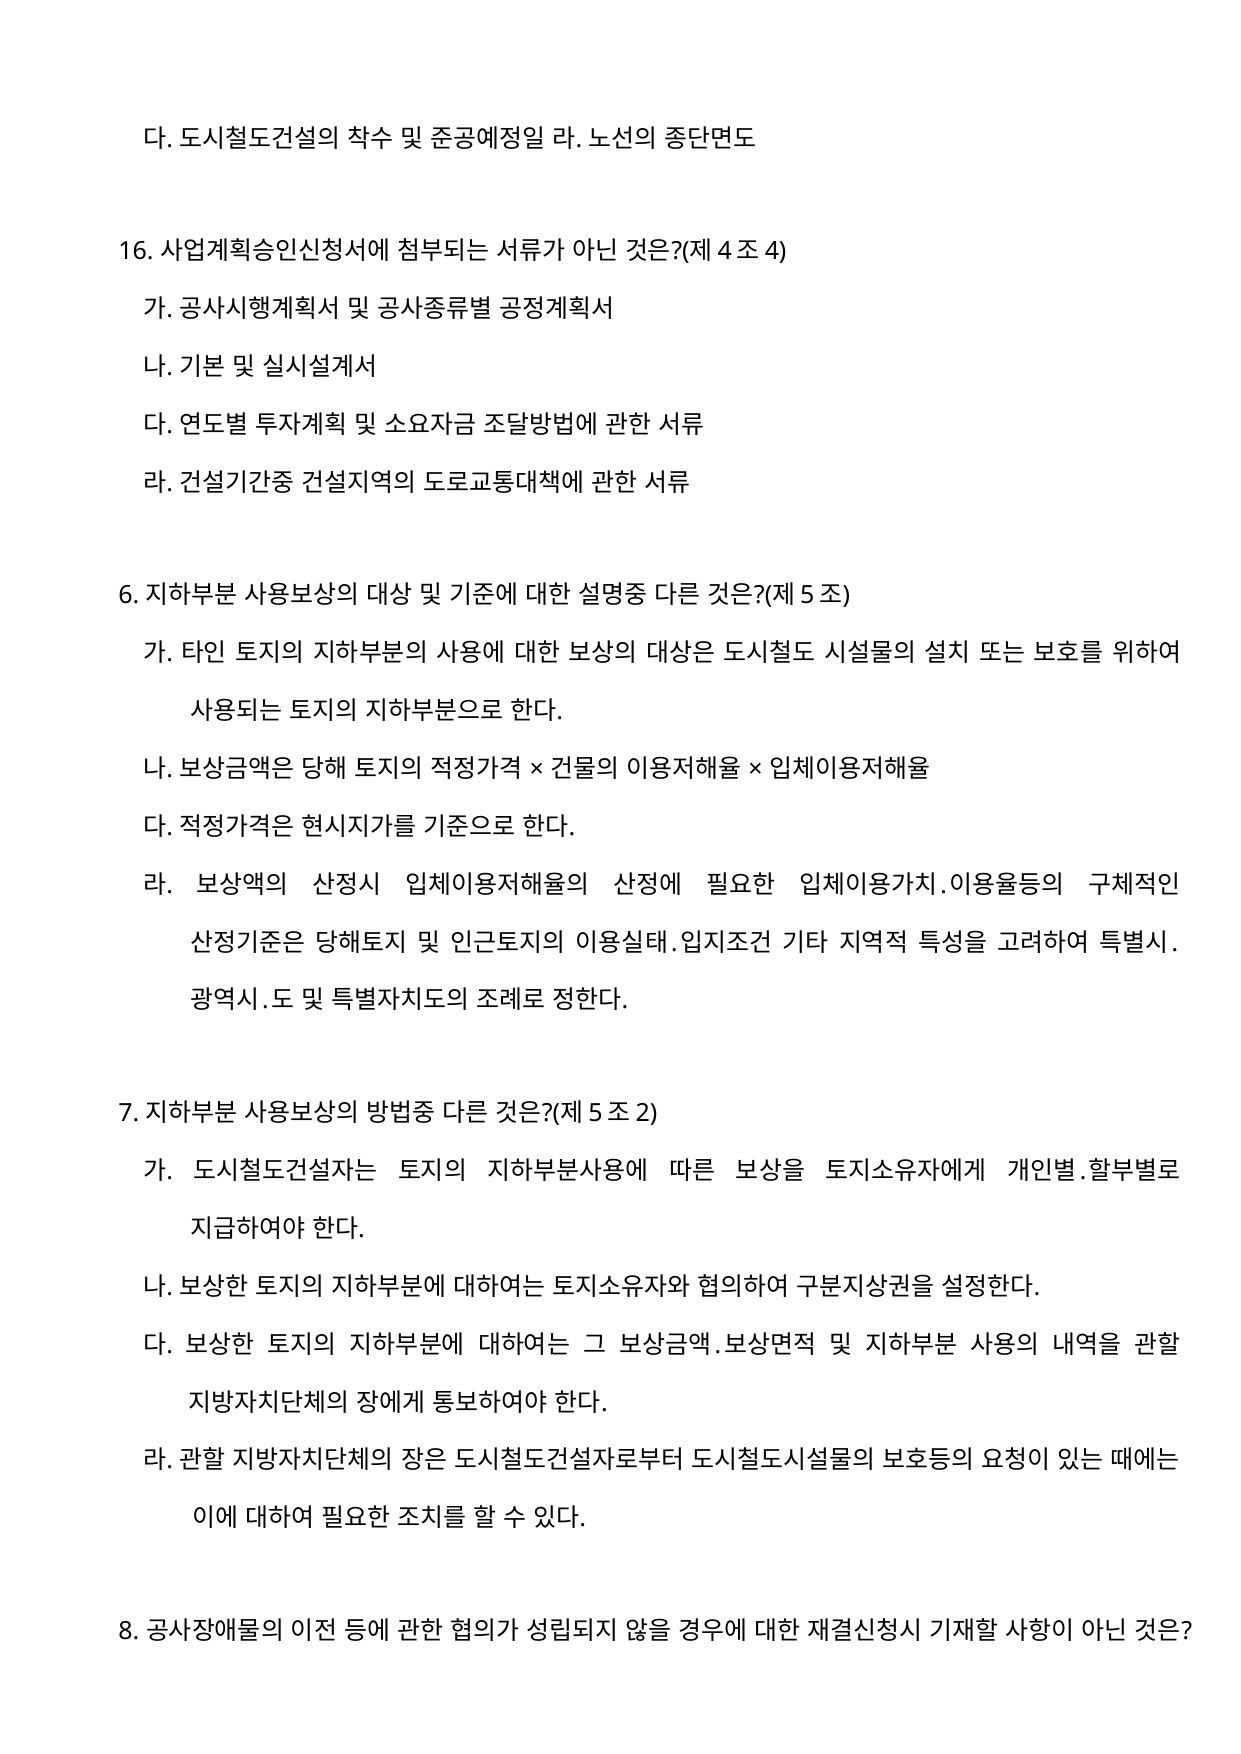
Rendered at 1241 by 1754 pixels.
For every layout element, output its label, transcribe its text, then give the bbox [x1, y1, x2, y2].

text 라. 관할 지방자치단체의 장은 도시철도건설자로부터 도시철도시설물의 보호등의 요청이 있는 때에는 이에 대하여 필요한 조치를 할 수 있다. [143, 1440, 1181, 1534]
text 다. 보상한 토지의 지하부분에 대하여는 그 보상금액․보상면적 및 지하부분 사용의 내역을 관할 지방자치단체의 장에게 통보하여야 한다. [143, 1324, 1181, 1418]
text 16. 사업계획승인신청서에 첨부되는 서류가 아닌 것은?(제4조4) [118, 231, 1181, 267]
text 라. 보상액의 산정시 입체이용저해율의 산정에 필요한 입체이용가치․이용율등의 구체적인 산정기준은 당해토지 및 인근토지의 이용실태․입지조건 기타 지역적 특성을 고려하여 특별시․광역시․도 및 특별자치도의 조례로 정한다. [143, 864, 1181, 1016]
text 가. 도시철도건설자는 토지의 지하부분사용에 따른 보상을 토지소유자에게 개인별․할부별로 지급하여야 한다. [143, 1150, 1181, 1244]
text 6. 지하부분 사용보상의 대상 및 기준에 대한 설명중 다른 것은?(제5조) [118, 574, 1181, 611]
text 다. 도시철도건설의 착수 및 준공예정일 라. 노선의 종단면도 [143, 118, 1181, 154]
text 라. 건설기간중 건설지역의 도로교통대책에 관한 서류 [143, 462, 1181, 498]
text 나. 보상금액은 당해 토지의 적정가격 × 건물의 이용저해율 × 입체이용저해율 [143, 748, 1181, 784]
text 나. 기본 및 실시설계서 [143, 346, 1181, 383]
text 8. 공사장애물의 이전 등에 관한 협의가 성립되지 않을 경우에 대한 재결신청시 기재할 사항이 아닌 것은?(제6조) [118, 1610, 1181, 1646]
text 가. 타인 토지의 지하부분의 사용에 대한 보상의 대상은 도시철도 시설물의 설치 또는 보호를 위하여 사용되는 토지의 지하부분으로 한다. [143, 632, 1181, 727]
text 다. 연도별 투자계획 및 소요자금 조달방법에 관한 서류 [143, 404, 1181, 441]
text 7. 지하부분 사용보상의 방법중 다른 것은?(제5조2) [118, 1092, 1181, 1129]
text 나. 보상한 토지의 지하부분에 대하여는 토지소유자와 협의하여 구분지상권을 설정한다. [143, 1266, 1181, 1302]
text 가. 공사시행계획서 및 공사종류별 공정계획서 [143, 288, 1181, 325]
text 다. 적정가격은 현시지가를 기준으로 한다. [143, 806, 1181, 842]
